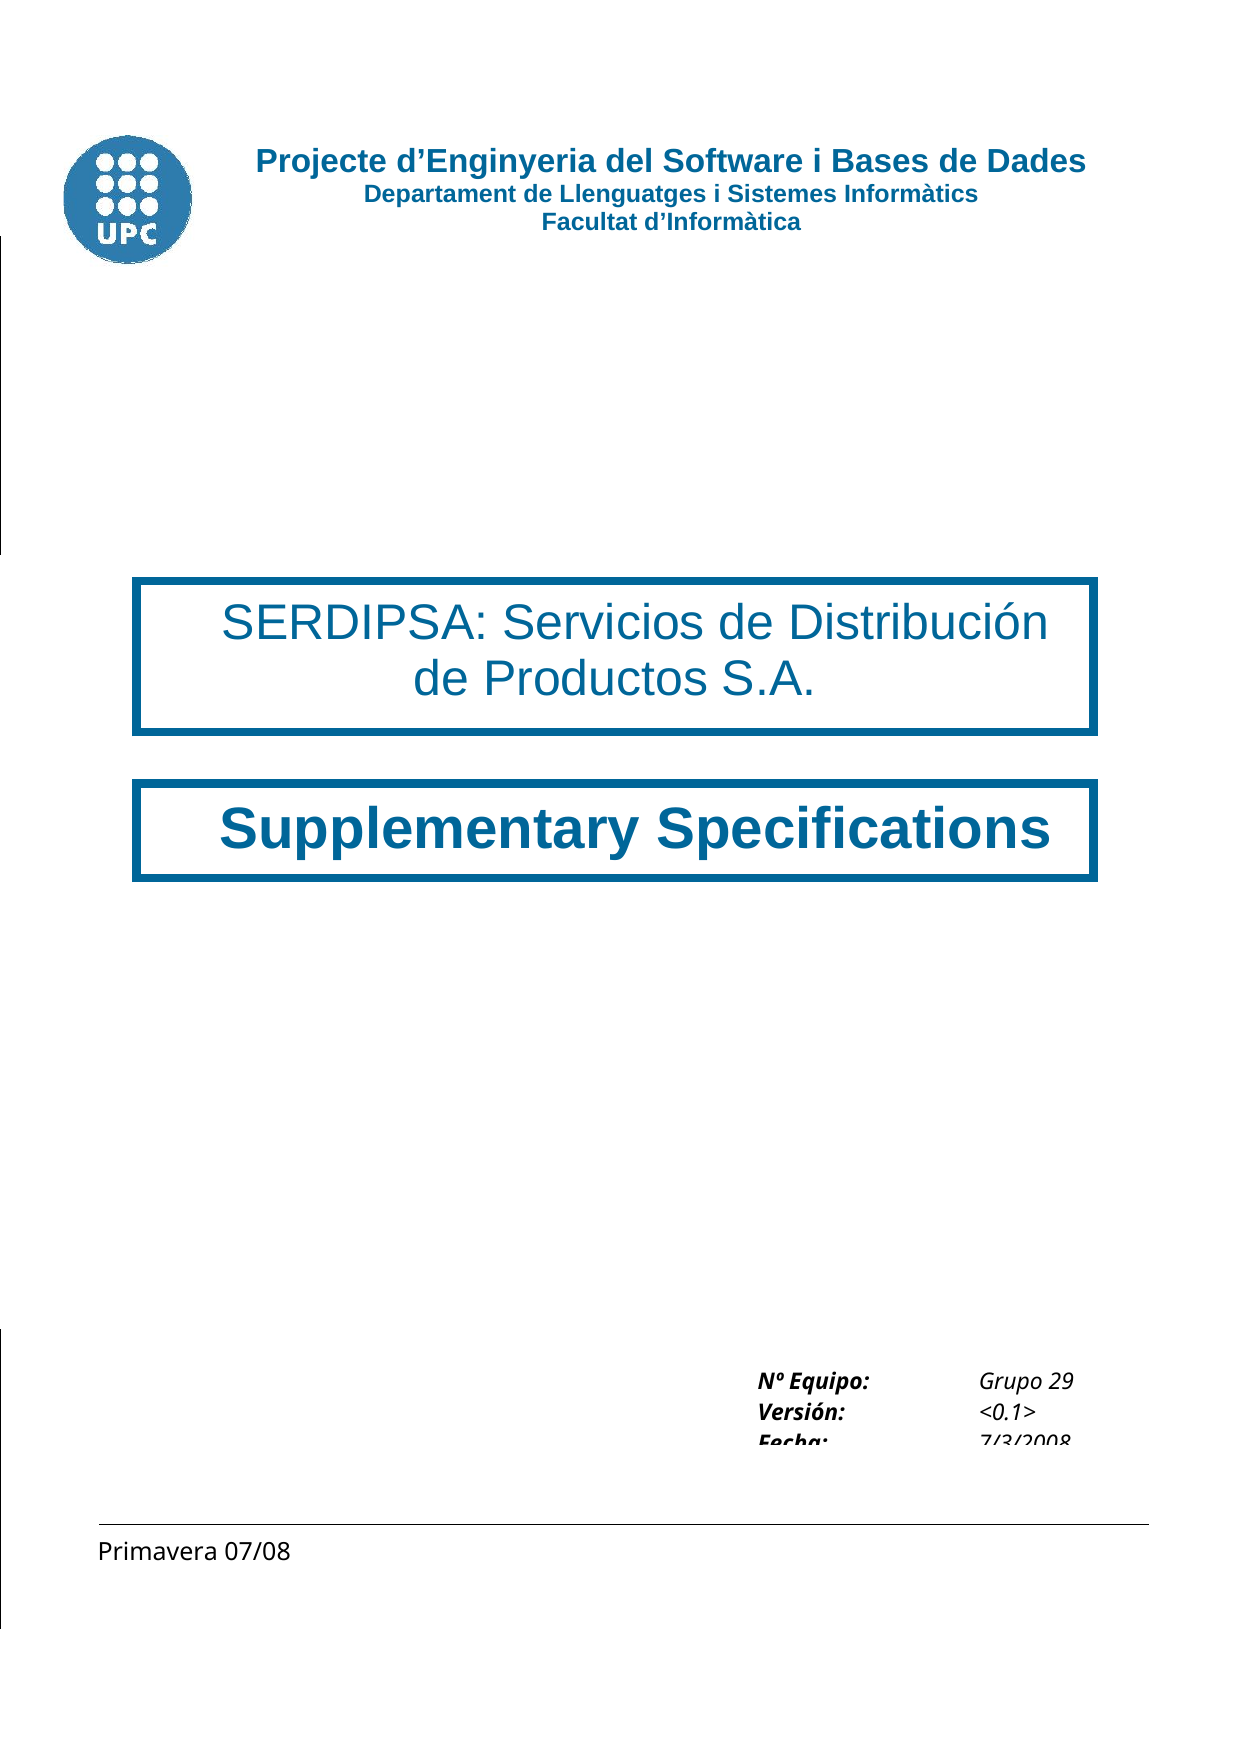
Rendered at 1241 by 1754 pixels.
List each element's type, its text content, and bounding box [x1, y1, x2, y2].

text Nº Equipo: Grupo 29 [716, 1364, 1170, 1396]
text Primavera 07/08 [97, 1533, 889, 1567]
text Departament de Llenguatges i Sistemes Informàtics [228, 180, 1114, 208]
text Projecte d’Enginyeria del Software i Bases de Dades [228, 143, 1114, 180]
text Facultat d’Informàtica [228, 208, 1114, 236]
text Versión: <0.1> [716, 1396, 1170, 1427]
text SERDIPSA: Servicios de Distribución de Productos S.A. [157, 594, 1073, 706]
text Fecha: 7/3/2008 [716, 1427, 1170, 1444]
text Supplementary Specifications [157, 796, 1073, 861]
